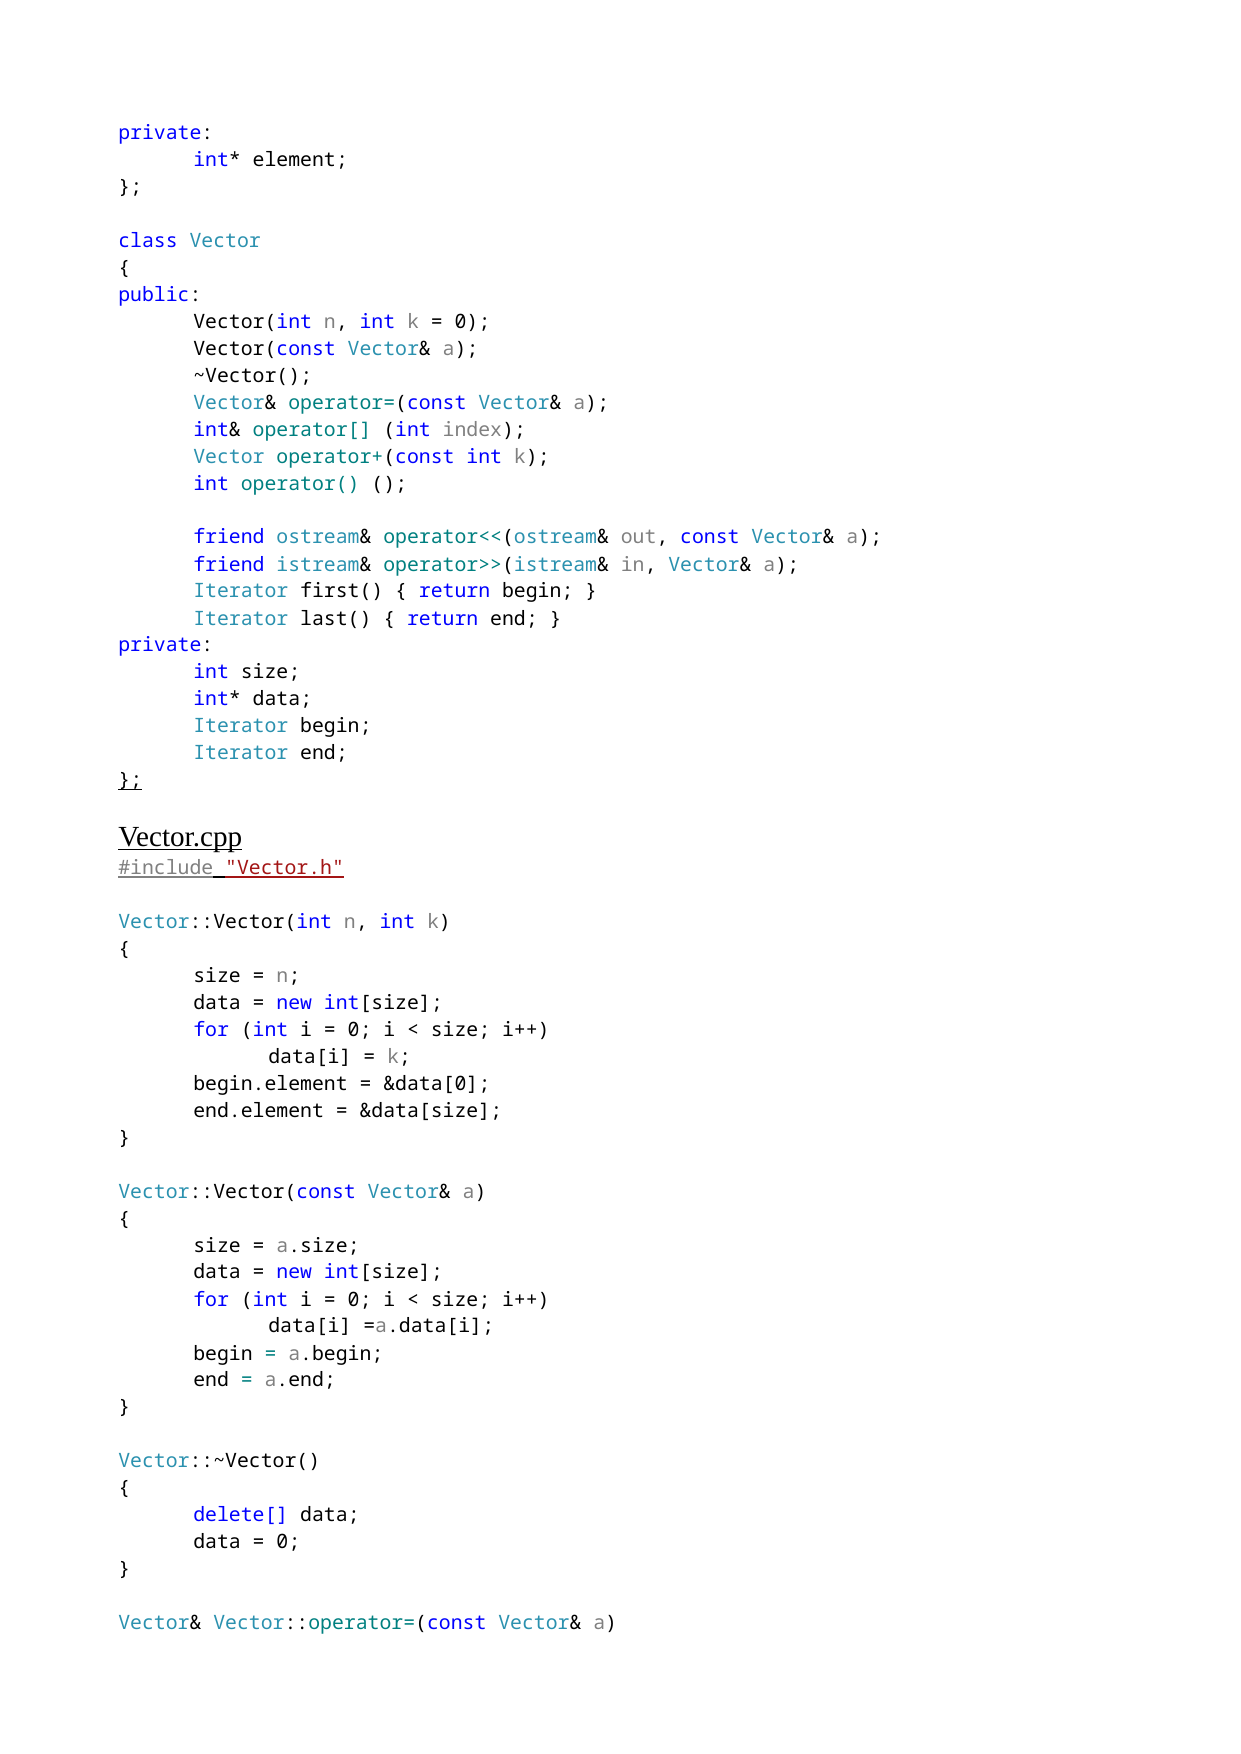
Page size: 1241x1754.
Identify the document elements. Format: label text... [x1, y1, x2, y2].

text } [118, 1554, 1122, 1582]
text end.element = &data[size]; [118, 1096, 1122, 1123]
text { [118, 934, 1122, 961]
text int& operator[] (int index); [118, 415, 1122, 442]
text int* data; [118, 685, 1122, 712]
text int size; [118, 658, 1122, 685]
text data[i] =a.data[i]; [118, 1312, 1122, 1339]
text Vector::~Vector() [118, 1447, 1122, 1474]
text }; [118, 766, 1122, 793]
text { [118, 253, 1122, 280]
text friend ostream& operator<<(ostream& out, const Vector& a); [118, 523, 1122, 550]
text int operator() (); [118, 469, 1122, 496]
text Iterator last() { return end; } [118, 604, 1122, 631]
text } [118, 1393, 1122, 1420]
text begin = a.begin; [118, 1339, 1122, 1366]
text data = 0; [118, 1528, 1122, 1554]
text { [118, 1204, 1122, 1231]
text } [118, 1123, 1122, 1150]
text data[i] = k; [118, 1042, 1122, 1069]
text Vector.cpp [118, 819, 1122, 853]
text for (int i = 0; i < size; i++) [118, 1015, 1122, 1042]
text Vector::Vector(int n, int k) [118, 907, 1122, 934]
text size = n; [118, 961, 1122, 988]
text Iterator first() { return begin; } [118, 577, 1122, 604]
text data = new int[size]; [118, 1258, 1122, 1285]
text }; [118, 172, 1122, 199]
text for (int i = 0; i < size; i++) [118, 1285, 1122, 1312]
text #include "Vector.h" [118, 853, 1122, 880]
text Vector(const Vector& a); [118, 334, 1122, 361]
text { [118, 1474, 1122, 1501]
text end = a.end; [118, 1366, 1122, 1393]
text Vector operator+(const int k); [118, 442, 1122, 469]
text int* element; [118, 145, 1122, 172]
text class Vector [118, 226, 1122, 253]
text data = new int[size]; [118, 988, 1122, 1015]
text ~Vector(); [118, 361, 1122, 388]
text friend istream& operator>>(istream& in, Vector& a); [118, 550, 1122, 577]
text Vector& Vector::operator=(const Vector& a) [118, 1608, 1122, 1636]
text Iterator end; [118, 739, 1122, 766]
text private: [118, 631, 1122, 658]
text begin.element = &data[0]; [118, 1069, 1122, 1096]
text Iterator begin; [118, 712, 1122, 739]
text Vector(int n, int k = 0); [118, 307, 1122, 334]
text delete[] data; [118, 1501, 1122, 1528]
text Vector& operator=(const Vector& a); [118, 388, 1122, 415]
text public: [118, 280, 1122, 307]
text size = a.size; [118, 1231, 1122, 1258]
text private: [118, 118, 1122, 145]
text Vector::Vector(const Vector& a) [118, 1177, 1122, 1204]
